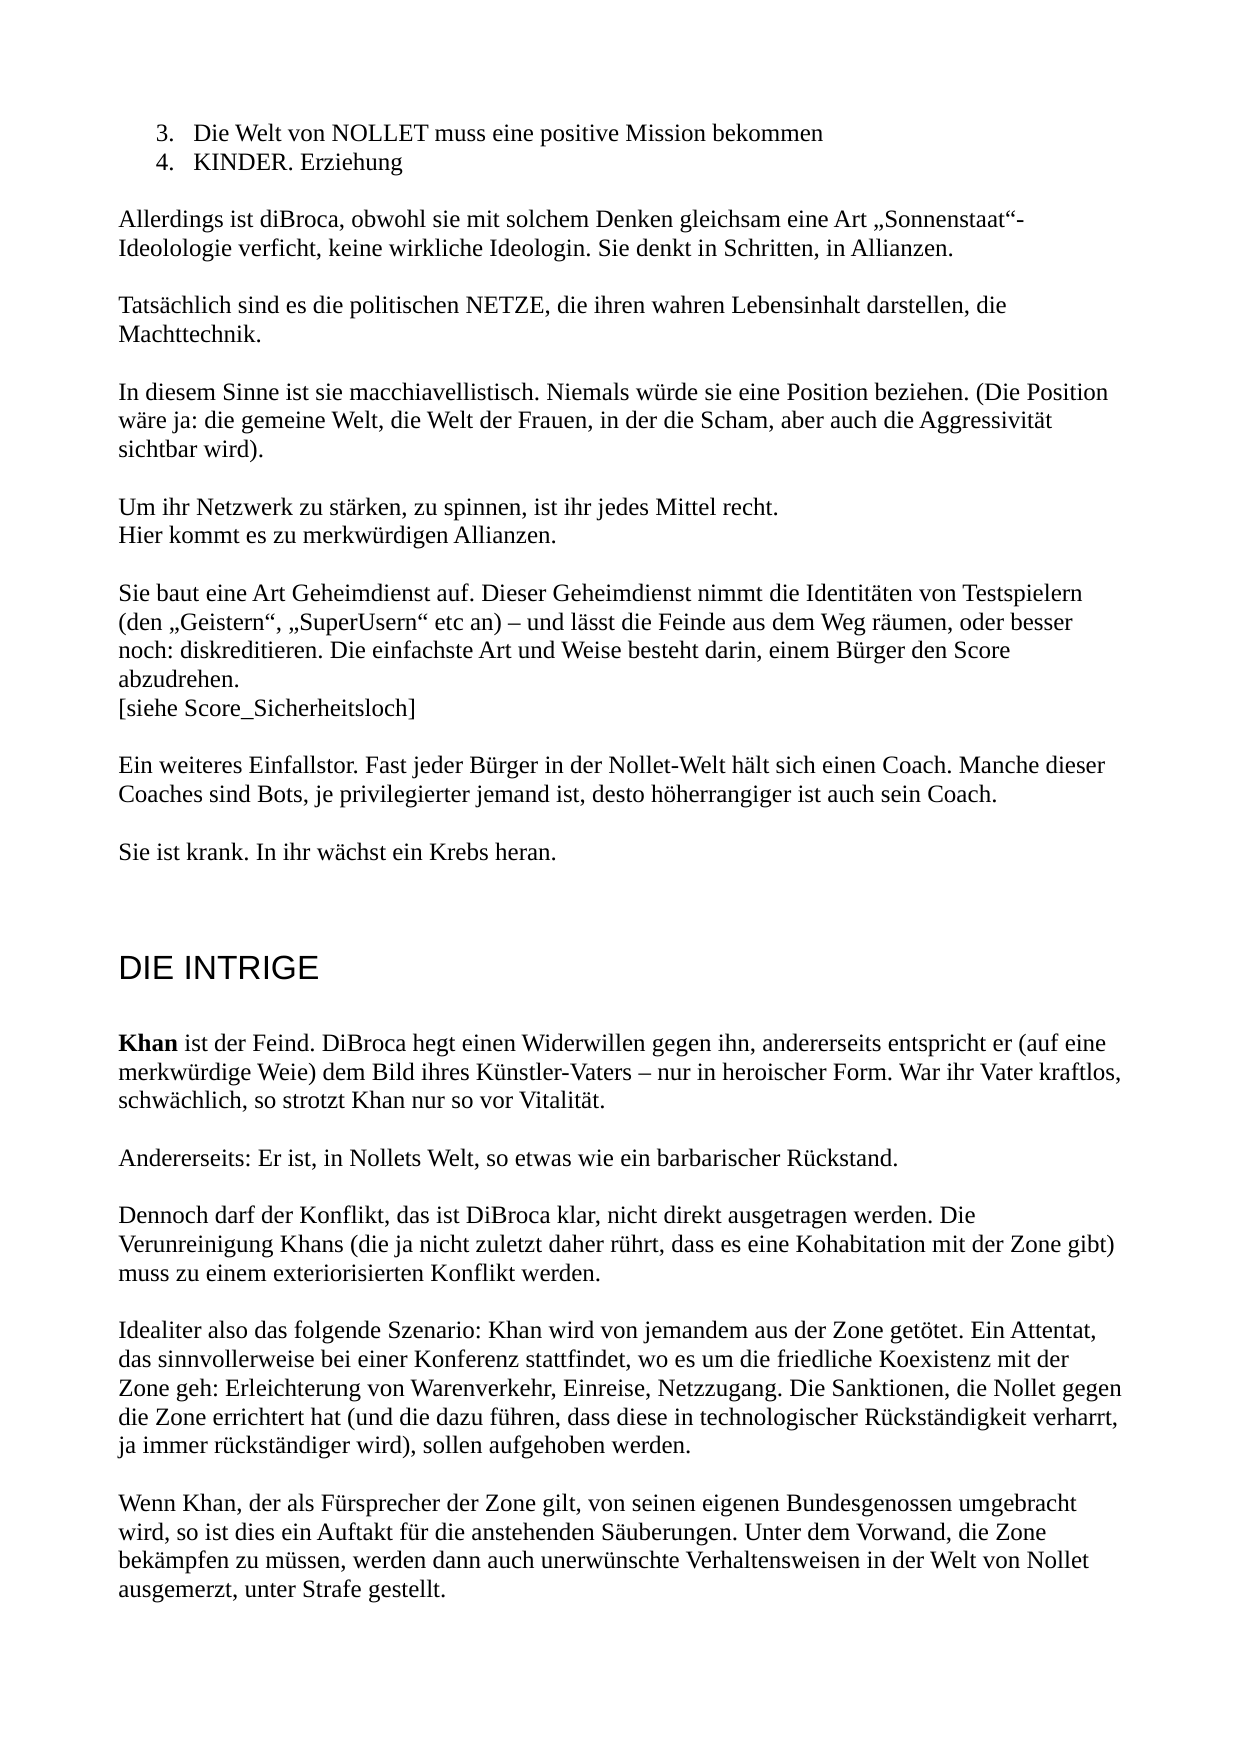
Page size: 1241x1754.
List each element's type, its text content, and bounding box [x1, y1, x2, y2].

text Dennoch darf der Konflikt, das ist DiBroca klar, nicht direkt ausgetragen werden. Die Verunreinigung Khans (die ja nicht zuletzt daher rührt, dass es eine Kohabitation mit der Zone gibt) muss zu einem exteriorisierten Konflikt werden. [118, 1201, 1122, 1287]
text Tatsächlich sind es die politischen NETZE, die ihren wahren Lebensinhalt darstellen, die Machttechnik. [118, 291, 1122, 348]
text Sie ist krank. In ihr wächst ein Krebs heran. [118, 837, 1122, 866]
list KINDER. Erziehung [156, 147, 1122, 176]
text Khan ist der Feind. DiBroca hegt einen Widerwillen gegen ihn, andererseits entspricht er (auf eine merkwürdige Weie) dem Bild ihres Künstler-Vaters – nur in heroischer Form. War ihr Vater kraftlos, schwächlich, so strotzt Khan nur so vor Vitalität. [118, 1028, 1122, 1114]
list Die Welt von NOLLET muss eine positive Mission bekommen [156, 118, 1122, 147]
text In diesem Sinne ist sie macchiavellistisch. Niemals würde sie eine Position beziehen. (Die Position wäre ja: die gemeine Welt, die Welt der Frauen, in der die Scham, aber auch die Aggressivität sichtbar wird). [118, 377, 1122, 463]
text Ein weiteres Einfallstor. Fast jeder Bürger in der Nollet-Welt hält sich einen Coach. Manche dieser Coaches sind Bots, je privilegierter jemand ist, desto höherrangiger ist auch sein Coach. [118, 751, 1122, 808]
text Sie baut eine Art Geheimdienst auf. Dieser Geheimdienst nimmt die Identitäten von Testspielern (den „Geistern“, „SuperUsern“ etc an) – und lässt die Feinde aus dem Weg räumen, oder besser noch: diskreditieren. Die einfachste Art und Weise besteht darin, einem Bürger den Score abzudrehen. [118, 578, 1122, 693]
text Idealiter also das folgende Szenario: Khan wird von jemandem aus der Zone getötet. Ein Attentat, das sinnvollerweise bei einer Konferenz stattfindet, wo es um die friedliche Koexistenz mit der Zone geh: Erleichterung von Warenverkehr, Einreise, Netzzugang. Die Sanktionen, die Nollet gegen die Zone errichtert hat (und die dazu führen, dass diese in technologischer Rückständigkeit verharrt, ja immer rückständiger wird), sollen aufgehoben werden. [118, 1316, 1122, 1459]
text Allerdings ist diBroca, obwohl sie mit solchem Denken gleichsam eine Art „Sonnenstaat“-Ideolologie verficht, keine wirkliche Ideologin. Sie denkt in Schritten, in Allianzen. [118, 204, 1122, 262]
text Um ihr Netzwerk zu stärken, zu spinnen, ist ihr jedes Mittel recht. [118, 492, 1122, 521]
text Wenn Khan, der als Fürsprecher der Zone gilt, von seinen eigenen Bundesgenossen umgebracht wird, so ist dies ein Auftakt für die anstehenden Säuberungen. Unter dem Vorwand, die Zone bekämpfen zu müssen, werden dann auch unerwünschte Verhaltensweisen in der Welt von Nollet ausgemerzt, unter Strafe gestellt. [118, 1488, 1122, 1603]
subtitle DIE INTRIGE [118, 948, 1122, 987]
text Hier kommt es zu merkwürdigen Allianzen. [118, 521, 1122, 549]
text Andererseits: Er ist, in Nollets Welt, so etwas wie ein barbarischer Rückstand. [118, 1143, 1122, 1172]
text [siehe Score_Sicherheitsloch] [118, 693, 1122, 722]
